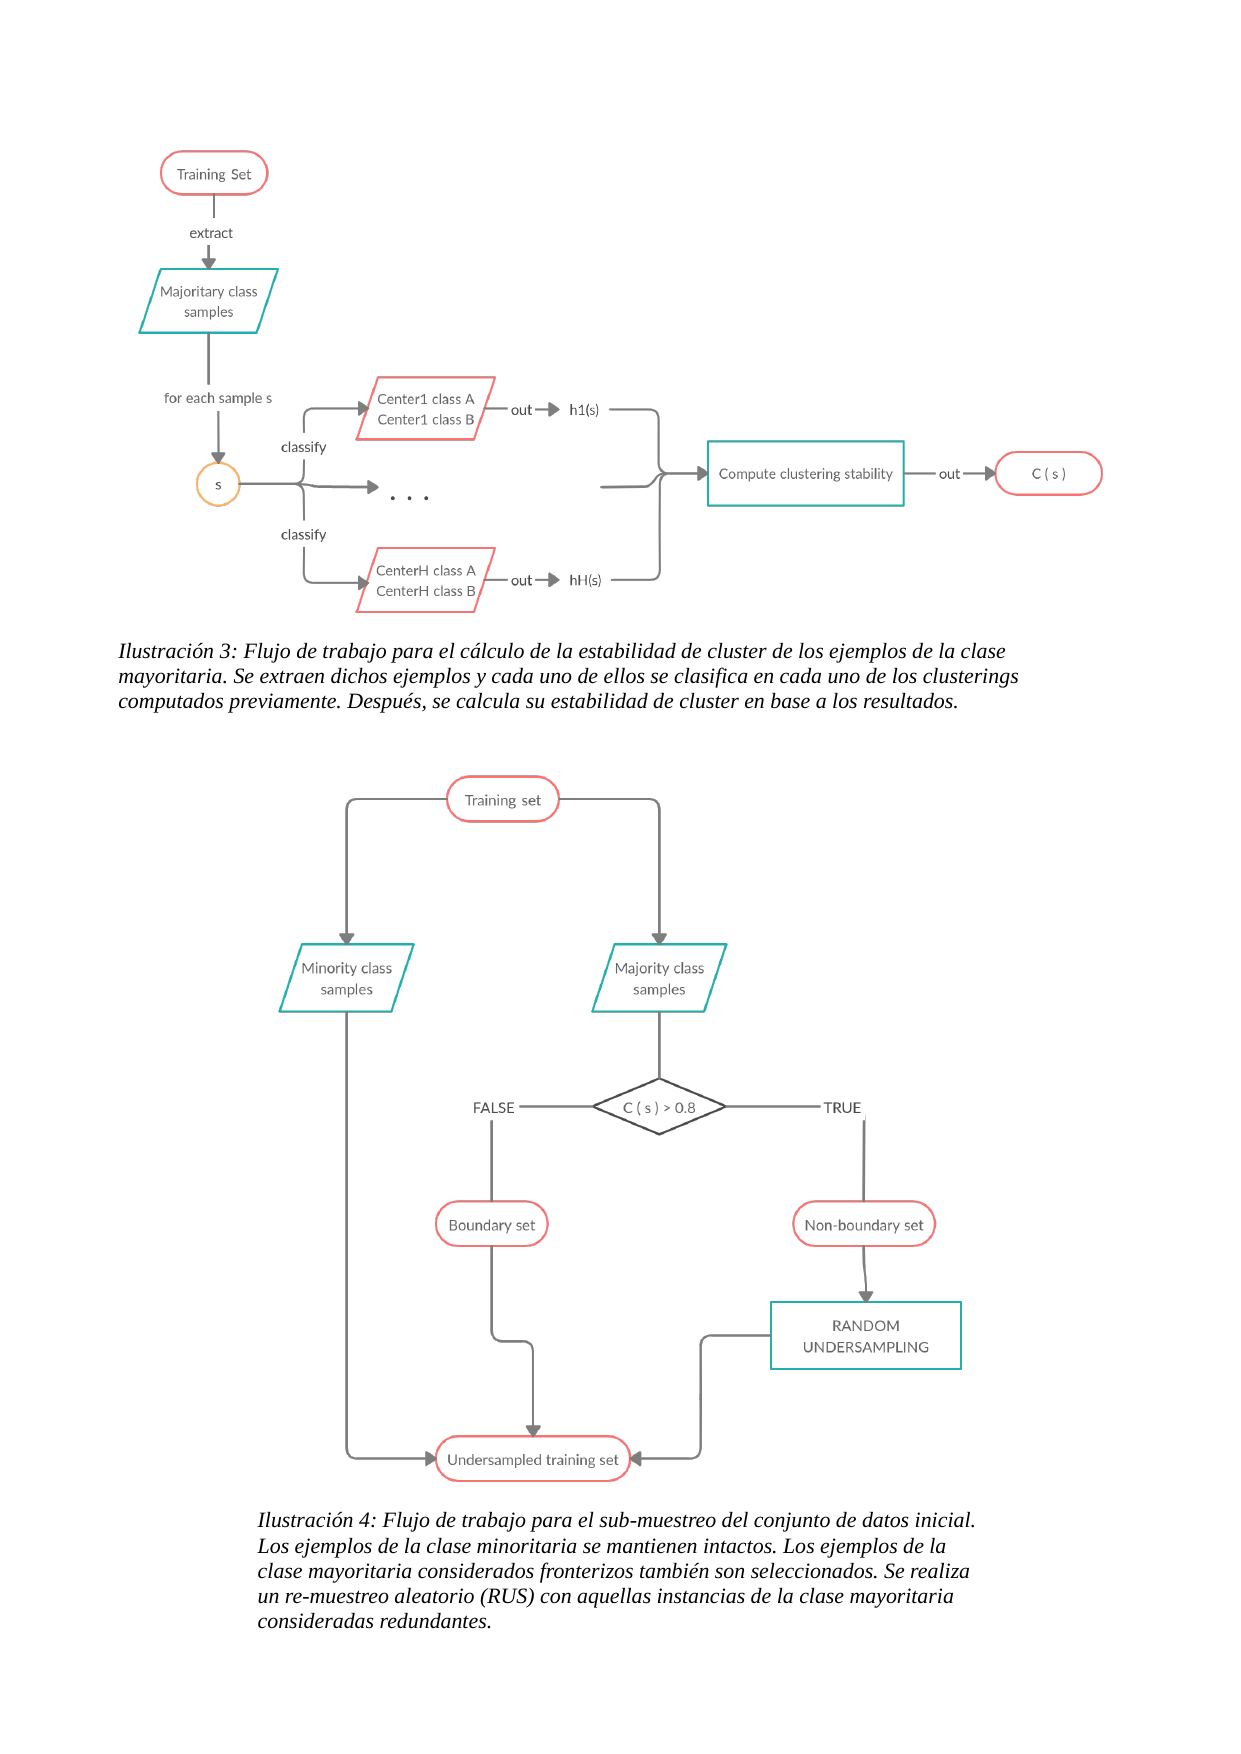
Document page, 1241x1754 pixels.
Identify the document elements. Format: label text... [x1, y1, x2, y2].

text Ilustración 4: Flujo de trabajo para el sub-muestreo del conjunto de datos inicial. Los ejemplos de la clase minoritaria se mantienen intactos. Los ejemplos de la clase mayoritaria considerados fronterizos también son seleccionados. Se realiza un re-muestreo aleatorio (RUS) con aquellas instancias de la clase mayoritaria consideradas redundantes. [257, 1503, 983, 1633]
picture [257, 755, 983, 1503]
text Ilustración 3: Flujo de trabajo para el cálculo de la estabilidad de cluster de los ejemplos de la clase mayoritaria. Se extraen dichos ejemplos y cada uno de ellos se clasifica en cada uno de los clusterings computados previamente. Después, se calcula su estabilidad de cluster en base a los resultados. [118, 633, 1122, 714]
picture [118, 130, 1123, 633]
